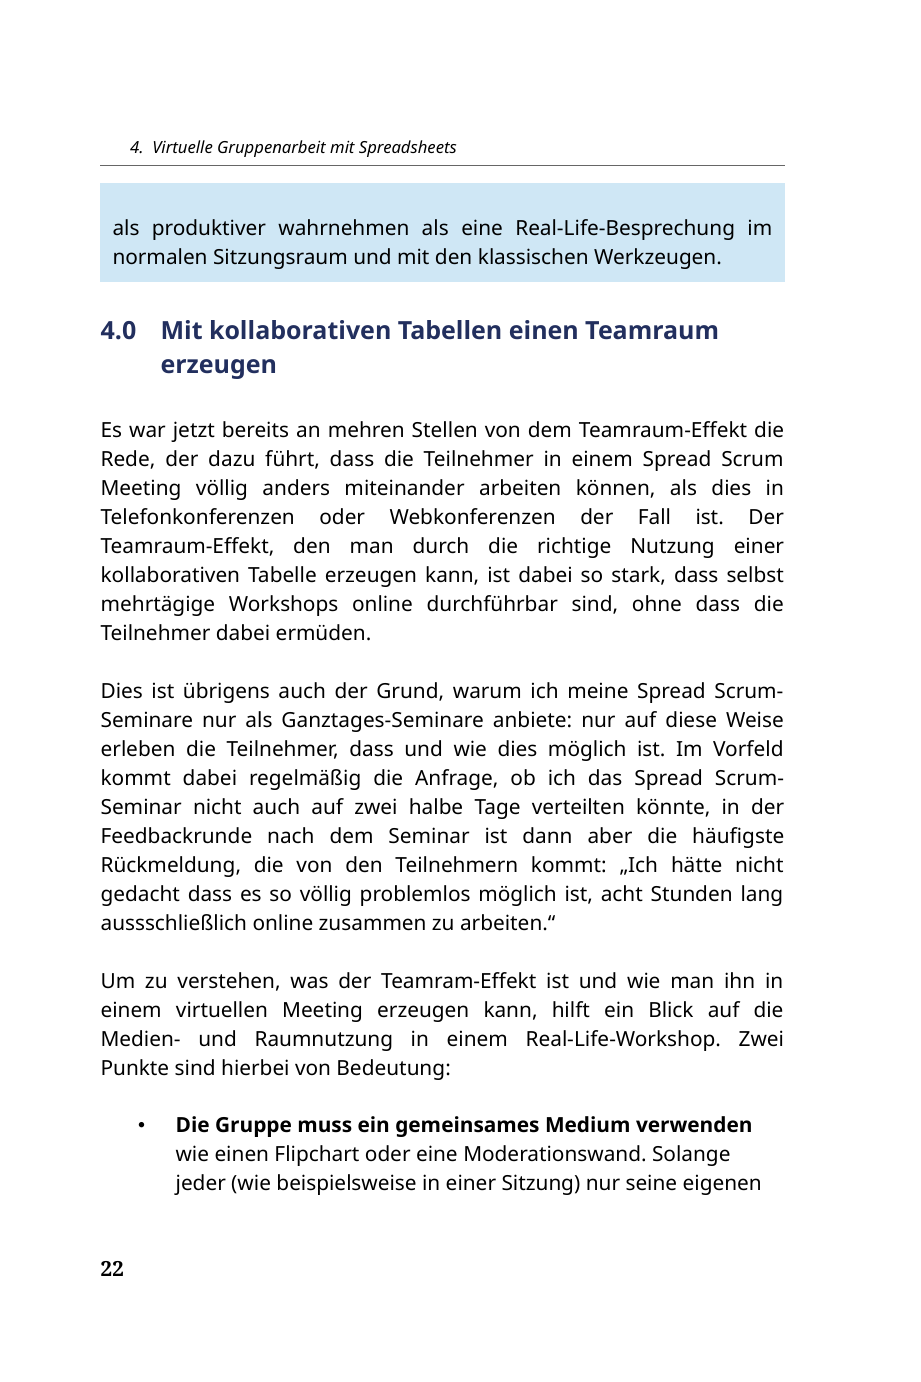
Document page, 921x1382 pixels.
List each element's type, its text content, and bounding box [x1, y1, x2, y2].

text als produktiver wahrnehmen als eine Real-Life-Besprechung im normalen Sitzungsraum und mit den klassischen Werkzeugen. [112, 195, 773, 270]
subtitle Mit kollaborativen Tabellen einen Teamraum erzeugen [100, 312, 785, 381]
text Es war jetzt bereits an mehren Stellen von dem Teamraum-Effekt die Rede, der dazu führt, dass die Teilnehmer in einem Spread Scrum Meeting völlig anders miteinander arbeiten können, als dies in Telefonkonferenzen oder Webkonferenzen der Fall ist. Der Teamraum-Effekt, den man durch die richtige Nutzung einer kollaborativen Tabelle erzeugen kann, ist dabei so stark, dass selbst mehrtägige Workshops online durchführbar sind, ohne dass die Teilnehmer dabei ermüden. [100, 399, 785, 646]
text Um zu verstehen, was der Teamram-Effekt ist und wie man ihn in einem virtuellen Meeting erzeugen kann, hilft ein Blick auf die Medien- und Raumnutzung in einem Real-Life-Workshop. Zwei Punkte sind hierbei von Bedeutung: [100, 944, 785, 1081]
text Dies ist übrigens auch der Grund, warum ich meine Spread Scrum-Seminare nur als Ganztages-Seminare anbiete: nur auf diese Weise erleben die Teilnehmer, dass und wie dies möglich ist. Im Vorfeld kommt dabei regelmäßig die Anfrage, ob ich das Spread Scrum-Seminar nicht auch auf zwei halbe Tage verteilten könnte, in der Feedbackrunde nach dem Seminar ist dann aber die häufigste Rückmeldung, die von den Teilnehmern kommt: „Ich hätte nicht gedacht dass es so völlig problemlos möglich ist, acht Stunden lang aussschließlich online zusammen zu arbeiten.“ [100, 654, 785, 936]
list Die Gruppe muss ein gemeinsames Medium verwenden wie einen Flipchart oder eine Moderationswand. Solange jeder (wie beispielsweise in einer Sitzung) nur seine eigenen [138, 1089, 785, 1197]
